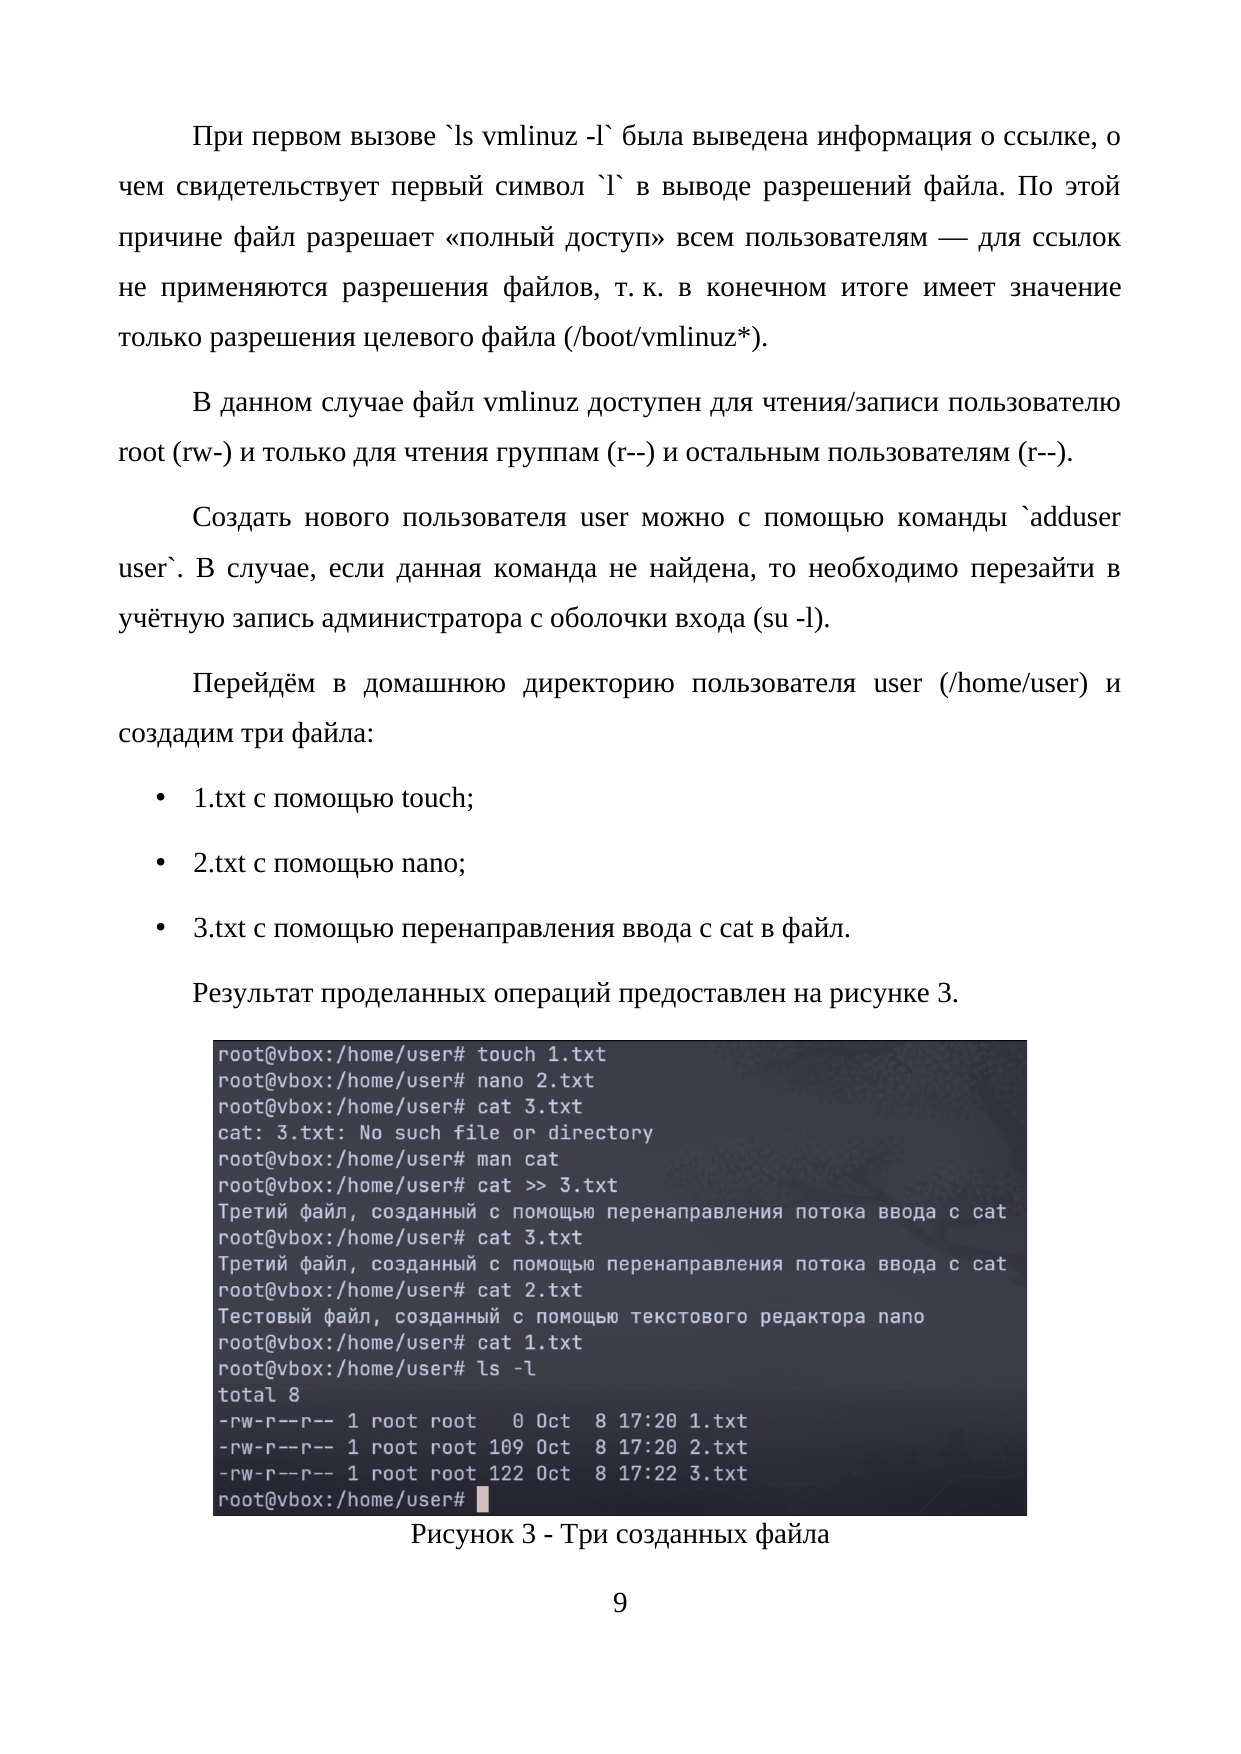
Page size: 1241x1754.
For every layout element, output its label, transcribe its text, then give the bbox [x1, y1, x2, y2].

list 3.txt с помощью перенаправления ввода с cat в файл. [156, 910, 1122, 944]
text Рисунок 3 - Три созданных файла [186, 1040, 1054, 1549]
text Результат проделанных операций предоставлен на рисунке 3. [118, 975, 1122, 1009]
text При первом вызове `ls vmlinuz -l` была выведена информация о ссылке, о чем свидетельствует первый символ `l` в выводе разрешений файла. По этой причине файл разрешает «полный доступ» всем пользователям — для ссылок не применяются разрешения файлов, т. к. в конечном итоге имеет значение только разрешения целевого файла (/boot/vmlinuz*). [118, 118, 1122, 353]
picture [213, 1040, 1028, 1516]
text Перейдём в домашнюю директорию пользователя user (/home/user) и создадим три файла: [118, 665, 1122, 749]
text Создать нового пользователя user можно с помощью команды `adduser user`. В случае, если данная команда не найдена, то необходимо перезайти в учётную запись администратора с оболочки входа (su -l). [118, 499, 1122, 634]
list 1.txt с помощью touch; [156, 780, 1122, 814]
text В данном случае файл vmlinuz доступен для чтения/записи пользователю root (rw-) и только для чтения группам (r--) и остальным пользователям (r--). [118, 384, 1122, 468]
list 2.txt с помощью nano; [156, 845, 1122, 879]
